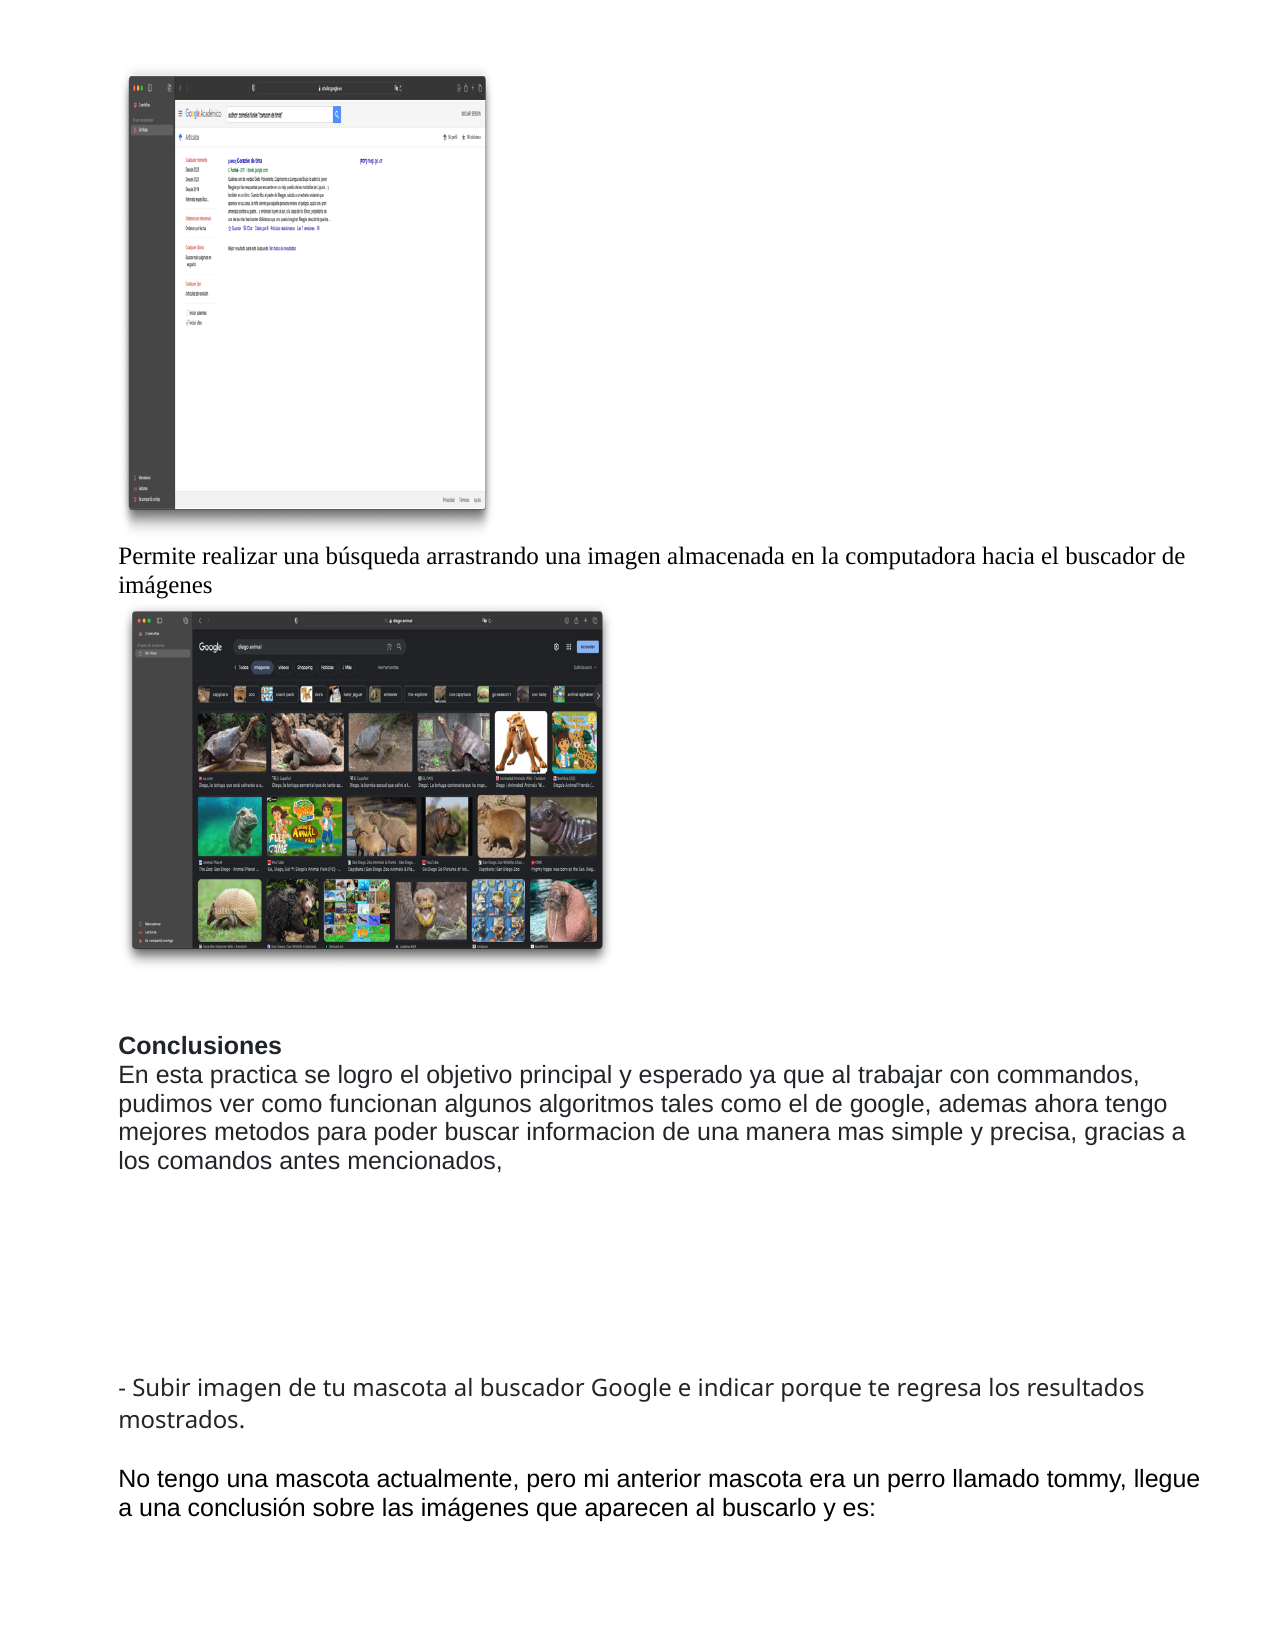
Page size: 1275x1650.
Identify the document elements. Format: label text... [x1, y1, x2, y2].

text Permite realizar una búsqueda arrastrando una imagen almacenada en la computadora hacia el buscador de imágenes [118, 541, 1205, 599]
text En esta practica se logro el objetivo principal y esperado ya que al trabajar con commandos, pudimos ver como funcionan algunos algoritmos tales como el de google, ademas ahora tengo mejores metodos para poder buscar informacion de una manera mas simple y precisa, gracias a los comandos antes mencionados, [118, 1060, 1205, 1175]
text - Subir imagen de tu mascota al buscador Google e indicar porque te regresa los resultados mostrados. [118, 1371, 1205, 1436]
text Conclusiones [118, 1031, 1205, 1060]
text No tengo una mascota actualmente, pero mi anterior mascota era un perro llamado tommy, llegue a una conclusión sobre las imágenes que aparecen al buscarlo y es: [118, 1464, 1205, 1522]
